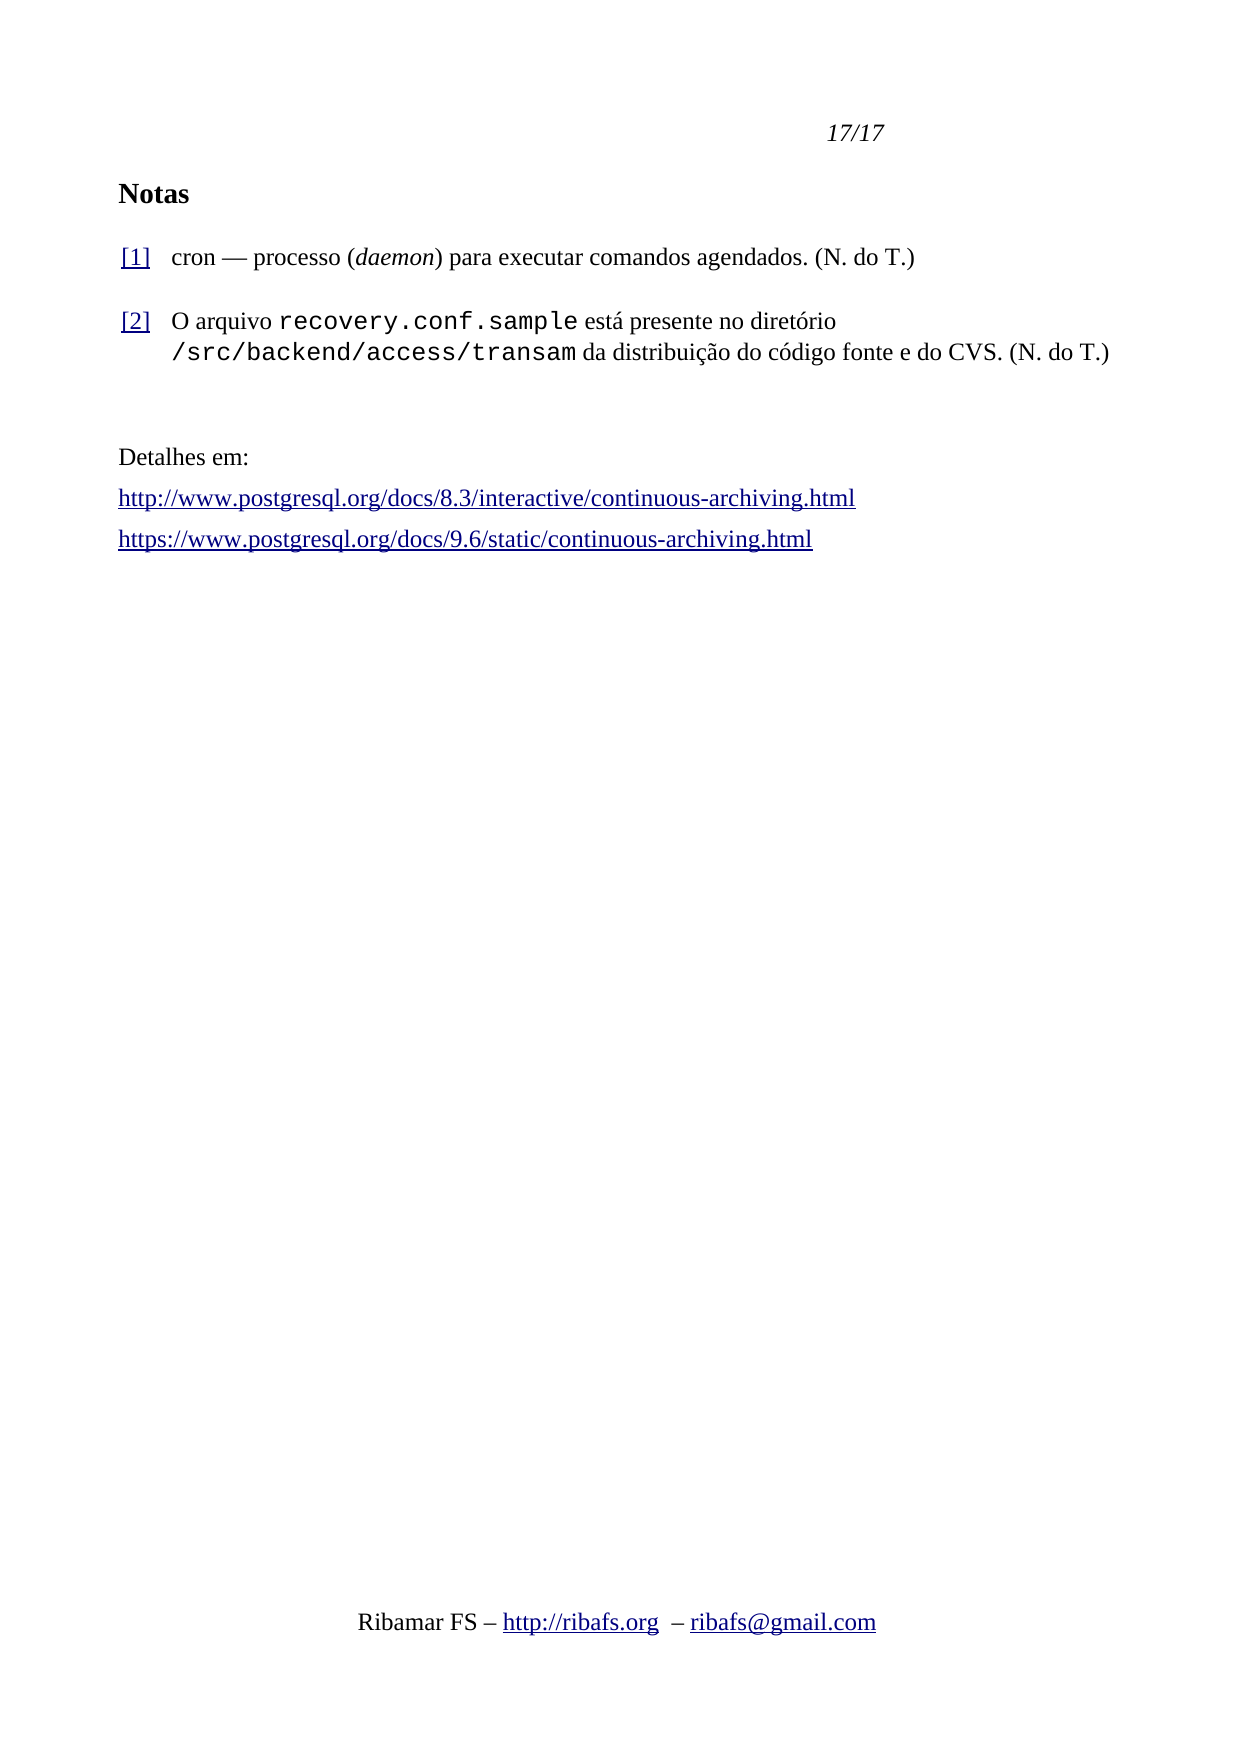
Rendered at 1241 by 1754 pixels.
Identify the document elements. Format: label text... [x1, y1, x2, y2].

table_cell [2] [118, 304, 168, 400]
text https://www.postgresql.org/docs/9.6/static/continuous-archiving.html [118, 524, 1122, 553]
subtitle Notas [118, 176, 1122, 210]
table_header cron — processo (daemon) para executar comandos agendados. (N. do T.) [168, 239, 1122, 303]
text Detalhes em: [118, 442, 1122, 470]
table_cell O arquivo recovery.conf.sample está presente no diretório /src/backend/access/transam da distribuição do código fonte e do CVS. (N. do T.) [168, 304, 1122, 400]
text http://www.postgresql.org/docs/8.3/interactive/continuous-archiving.html [118, 483, 1122, 512]
table_header [1] [118, 239, 168, 303]
